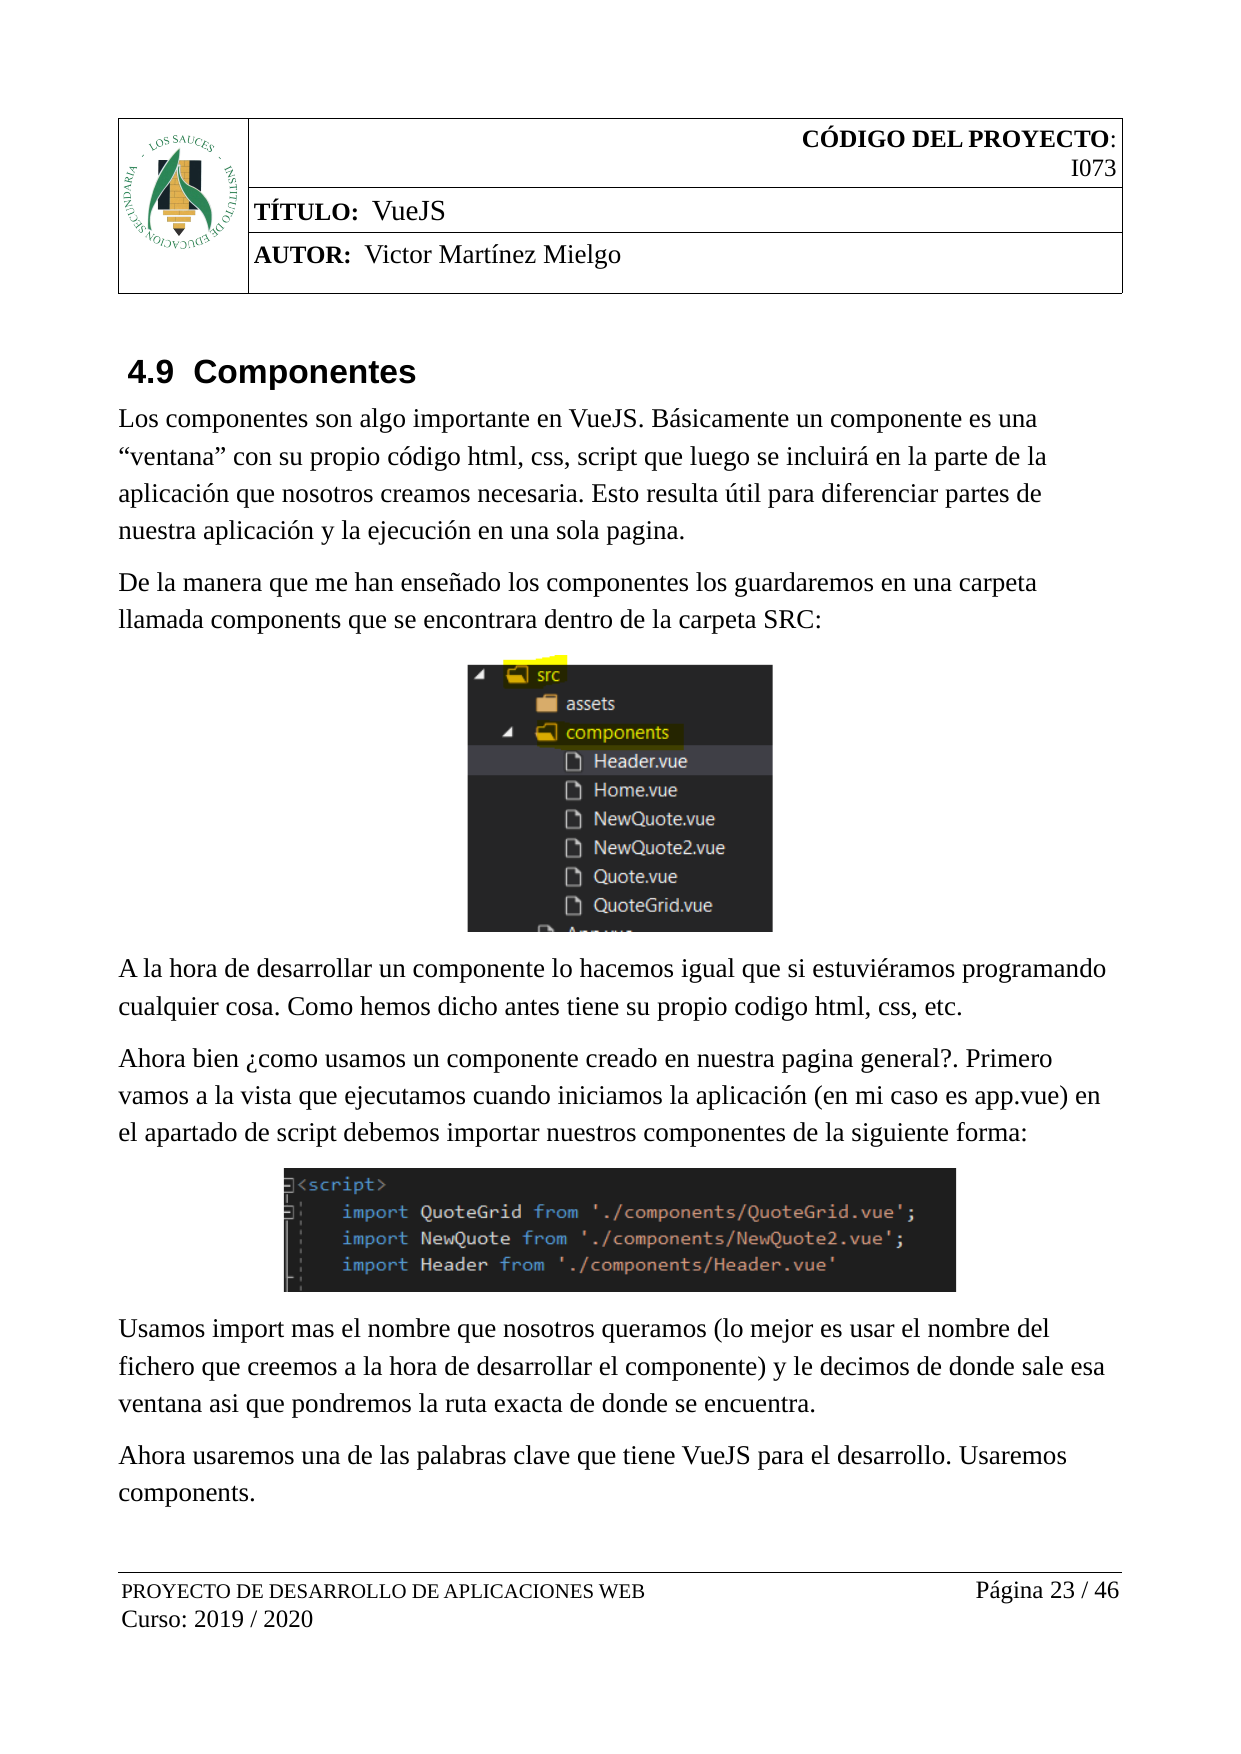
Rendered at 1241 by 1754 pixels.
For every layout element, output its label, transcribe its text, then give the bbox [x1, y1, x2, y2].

picture [283, 1168, 957, 1292]
text Los componentes son algo importante en VueJS. Básicamente un componente es una “ventana” con su propio código html, css, script que luego se incluirá en la parte de la aplicación que nosotros creamos necesaria. Esto resulta útil para diferenciar partes de nuestra aplicación y la ejecución en una sola pagina. [118, 403, 1122, 546]
text Usamos import mas el nombre que nosotros queramos (lo mejor es usar el nombre del fichero que creemos a la hora de desarrollar el componente) y le decimos de donde sale esa ventana asi que pondremos la ruta exacta de donde se encuentra. [118, 1313, 1122, 1418]
text Ahora usaremos una de las palabras clave que tiene VueJS para el desarrollo. Usaremos components. [118, 1439, 1122, 1507]
text Ahora bien ¿como usamos un componente creado en nuestra pagina general?. Primero vamos a la vista que ejecutamos cuando iniciamos la aplicación (en mi caso es app.vue) en el apartado de script debemos importar nuestros componentes de la siguiente forma: [118, 1042, 1122, 1147]
subtitle Componentes [118, 351, 1122, 390]
picture [112, 123, 254, 257]
text De la manera que me han enseñado los componentes los guardaremos en una carpeta llamada components que se encontrara dentro de la carpeta SRC: [118, 566, 1122, 635]
picture [467, 655, 773, 932]
text A la hora de desarrollar un componente lo hacemos igual que si estuviéramos programando cualquier cosa. Como hemos dicho antes tiene su propio codigo html, css, etc. [118, 952, 1122, 1021]
